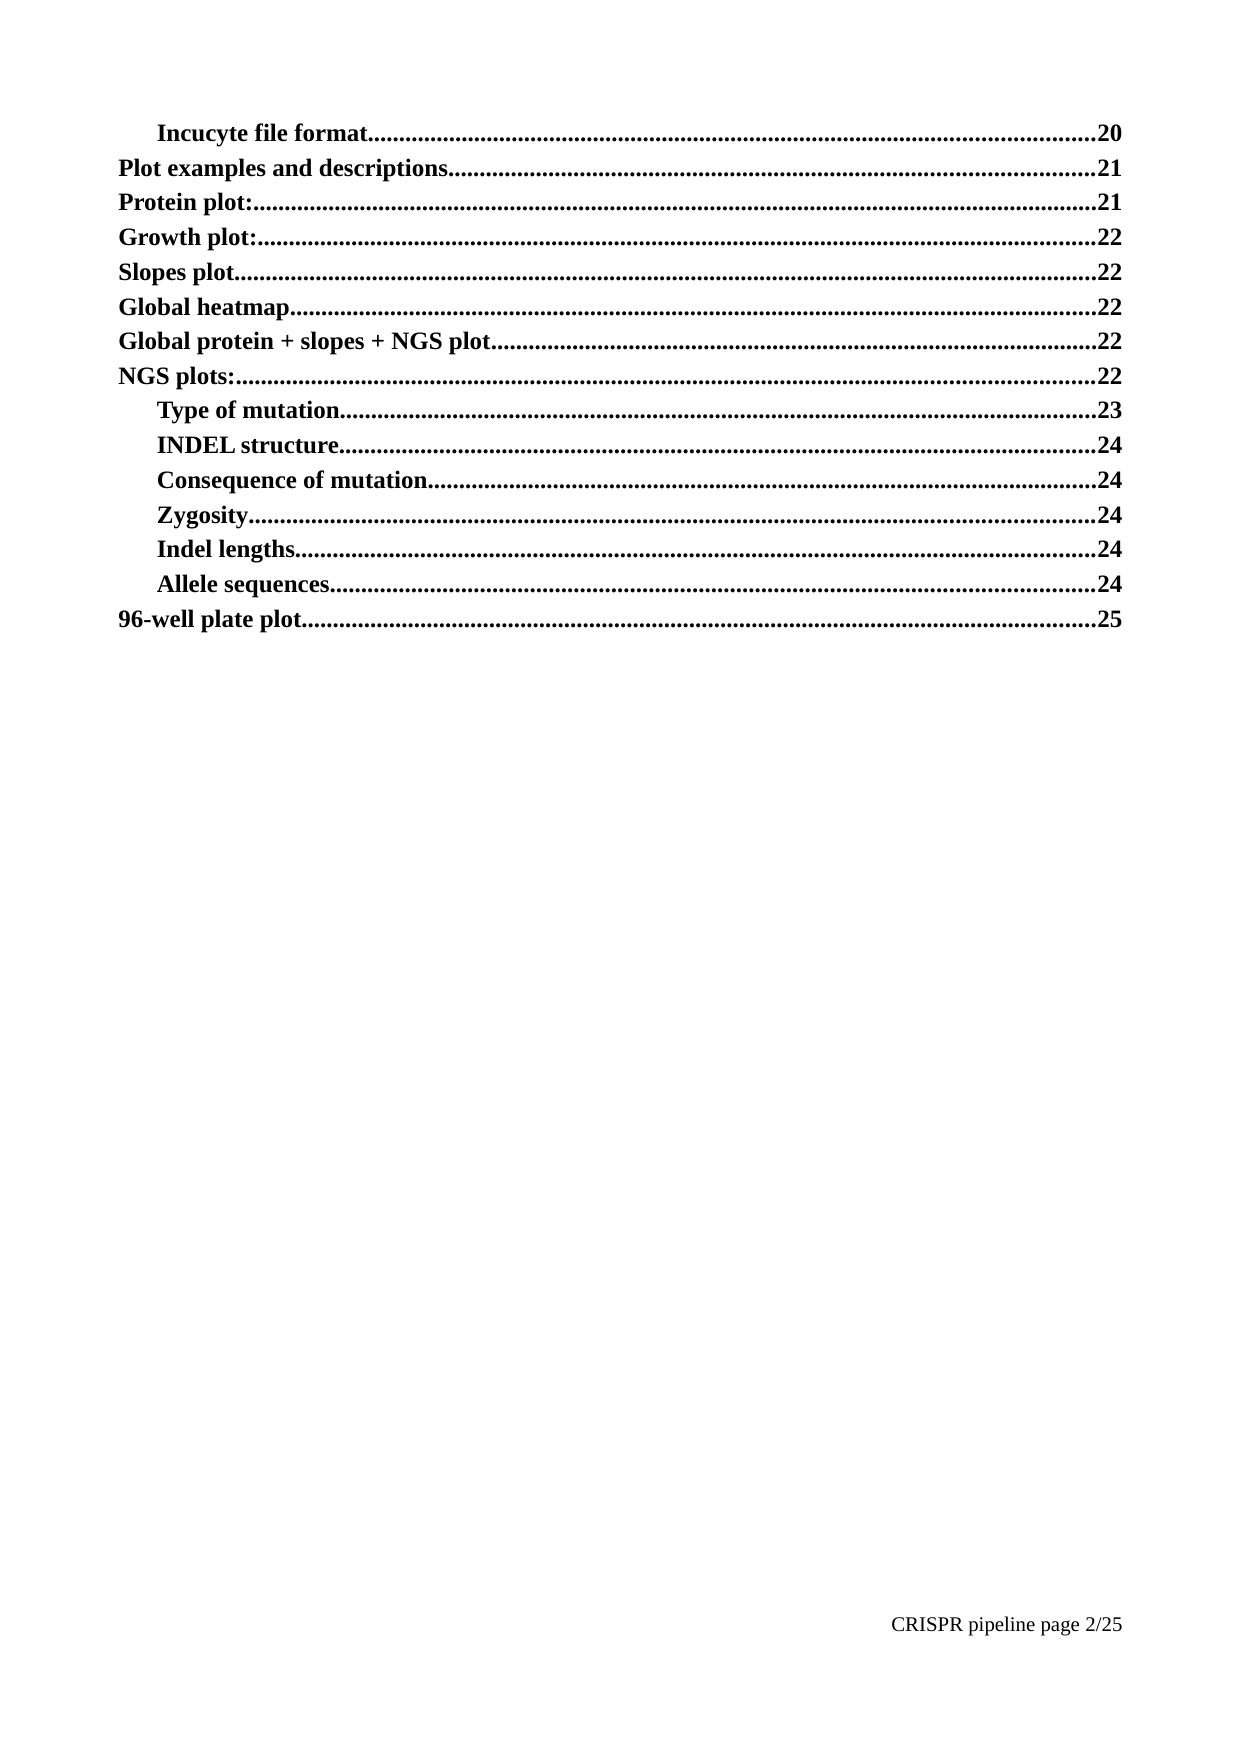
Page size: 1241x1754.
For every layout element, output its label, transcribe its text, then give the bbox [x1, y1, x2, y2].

title 96-well plate plot 25 [118, 604, 1122, 632]
title INDEL structure 24 [157, 430, 1122, 459]
title Slopes plot 22 [118, 257, 1122, 286]
title Growth plot: 22 [118, 222, 1122, 251]
title NGS plots: 22 [118, 361, 1122, 390]
title Protein plot: 21 [118, 187, 1122, 216]
title Consequence of mutation 24 [157, 465, 1122, 494]
title Global protein + slopes + NGS plot 22 [118, 326, 1122, 355]
title Zygosity 24 [157, 500, 1122, 528]
title Type of mutation 23 [157, 396, 1122, 424]
title Allele sequences 24 [157, 569, 1122, 598]
title Global heatmap 22 [118, 292, 1122, 320]
title Plot examples and descriptions 21 [118, 153, 1122, 182]
title Indel lengths 24 [157, 534, 1122, 563]
title Incucyte file format 20 [157, 118, 1122, 147]
